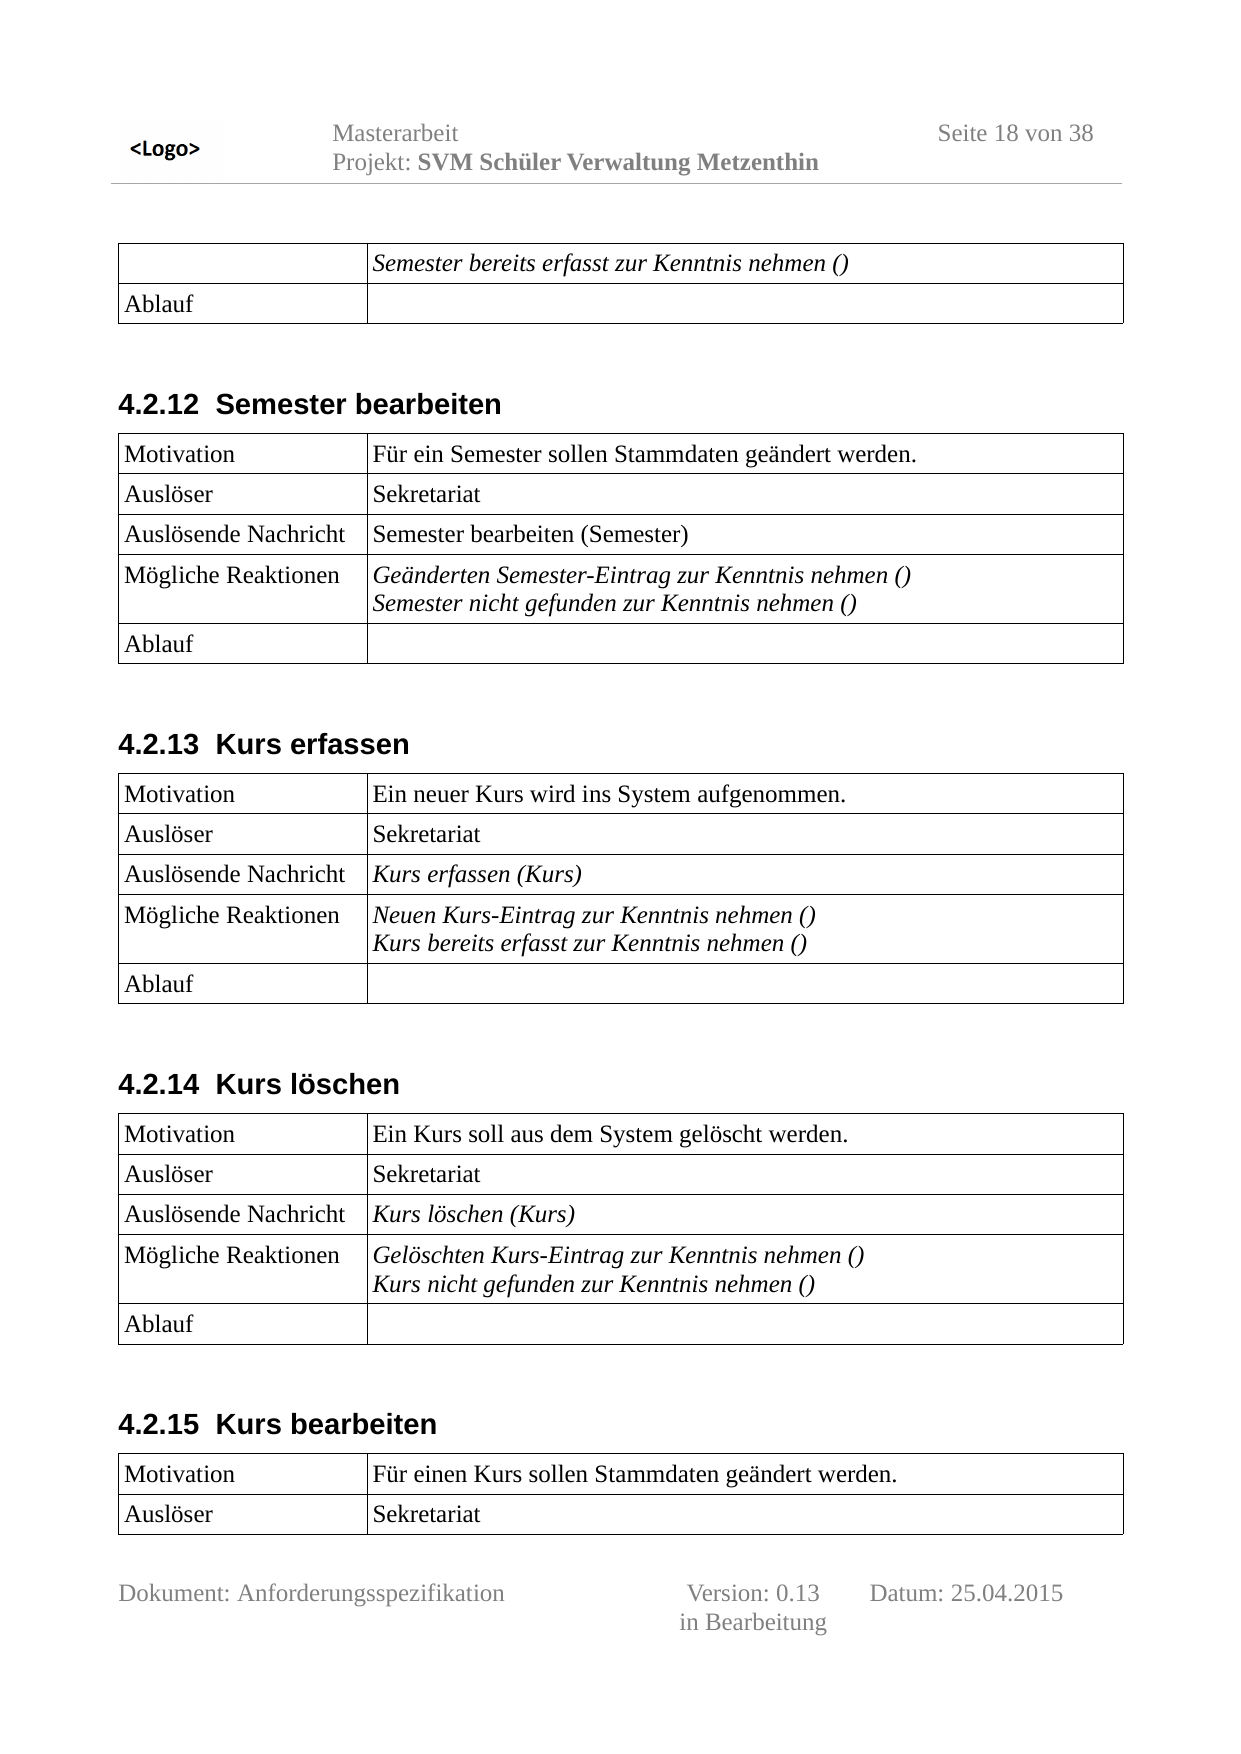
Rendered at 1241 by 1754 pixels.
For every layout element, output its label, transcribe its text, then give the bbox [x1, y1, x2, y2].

table_cell Auslöser [119, 1155, 367, 1194]
table_cell Kurs löschen (Kurs) [368, 1195, 1123, 1234]
table_header Ein neuer Kurs wird ins System aufgenommen. [368, 774, 1123, 813]
table_cell Sekretariat [368, 814, 1123, 854]
table_cell [368, 284, 1123, 323]
table_cell [368, 964, 1123, 1003]
table_header Für einen Kurs sollen Stammdaten geändert werden. [368, 1454, 1123, 1493]
table_header Motivation [119, 1454, 367, 1493]
table_header Für ein Semester sollen Stammdaten geändert werden. [368, 434, 1123, 473]
table_cell Geänderten Semester-Eintrag zur Kenntnis nehmen () Semester nicht gefunden zur Kenntnis nehmen () [368, 555, 1123, 623]
table_header Ein Kurs soll aus dem System gelöscht werden. [368, 1114, 1123, 1153]
table_cell [368, 1304, 1123, 1343]
table_cell Ablauf [119, 964, 367, 1003]
table_cell Semester bereits erfasst zur Kenntnis nehmen () [368, 244, 1123, 283]
picture [118, 118, 224, 183]
table_cell Ablauf [119, 284, 367, 323]
table_cell Auslösende Nachricht [119, 515, 367, 554]
table_cell Auslösende Nachricht [119, 855, 367, 894]
table_cell Semester bearbeiten (Semester) [368, 515, 1123, 554]
table_cell Sekretariat [368, 1495, 1123, 1534]
table_cell Mögliche Reaktionen [119, 555, 367, 623]
table_header Motivation [119, 434, 367, 473]
table_cell Neuen Kurs-Eintrag zur Kenntnis nehmen () Kurs bereits erfasst zur Kenntnis nehmen () [368, 895, 1123, 963]
subtitle Kurs bearbeiten [118, 1407, 1122, 1441]
table_cell Mögliche Reaktionen [119, 1235, 367, 1303]
table_cell Ablauf [119, 624, 367, 663]
table_header Motivation [119, 1114, 367, 1153]
table_cell [119, 244, 367, 283]
table_cell [368, 624, 1123, 663]
table_header Motivation [119, 774, 367, 813]
subtitle Kurs löschen [118, 1067, 1122, 1101]
table_cell Mögliche Reaktionen [119, 895, 367, 963]
table_cell Auslöser [119, 474, 367, 513]
subtitle Semester bearbeiten [118, 387, 1122, 420]
table_cell Sekretariat [368, 1155, 1123, 1194]
subtitle Kurs erfassen [118, 727, 1122, 761]
table_cell Kurs erfassen (Kurs) [368, 855, 1123, 894]
table_cell Sekretariat [368, 474, 1123, 513]
table_cell Ablauf [119, 1304, 367, 1343]
table_cell Auslöser [119, 814, 367, 854]
table_cell Auslösende Nachricht [119, 1195, 367, 1234]
table_cell Auslöser [119, 1495, 367, 1534]
table_cell Gelöschten Kurs-Eintrag zur Kenntnis nehmen () Kurs nicht gefunden zur Kenntnis nehmen () [368, 1235, 1123, 1303]
